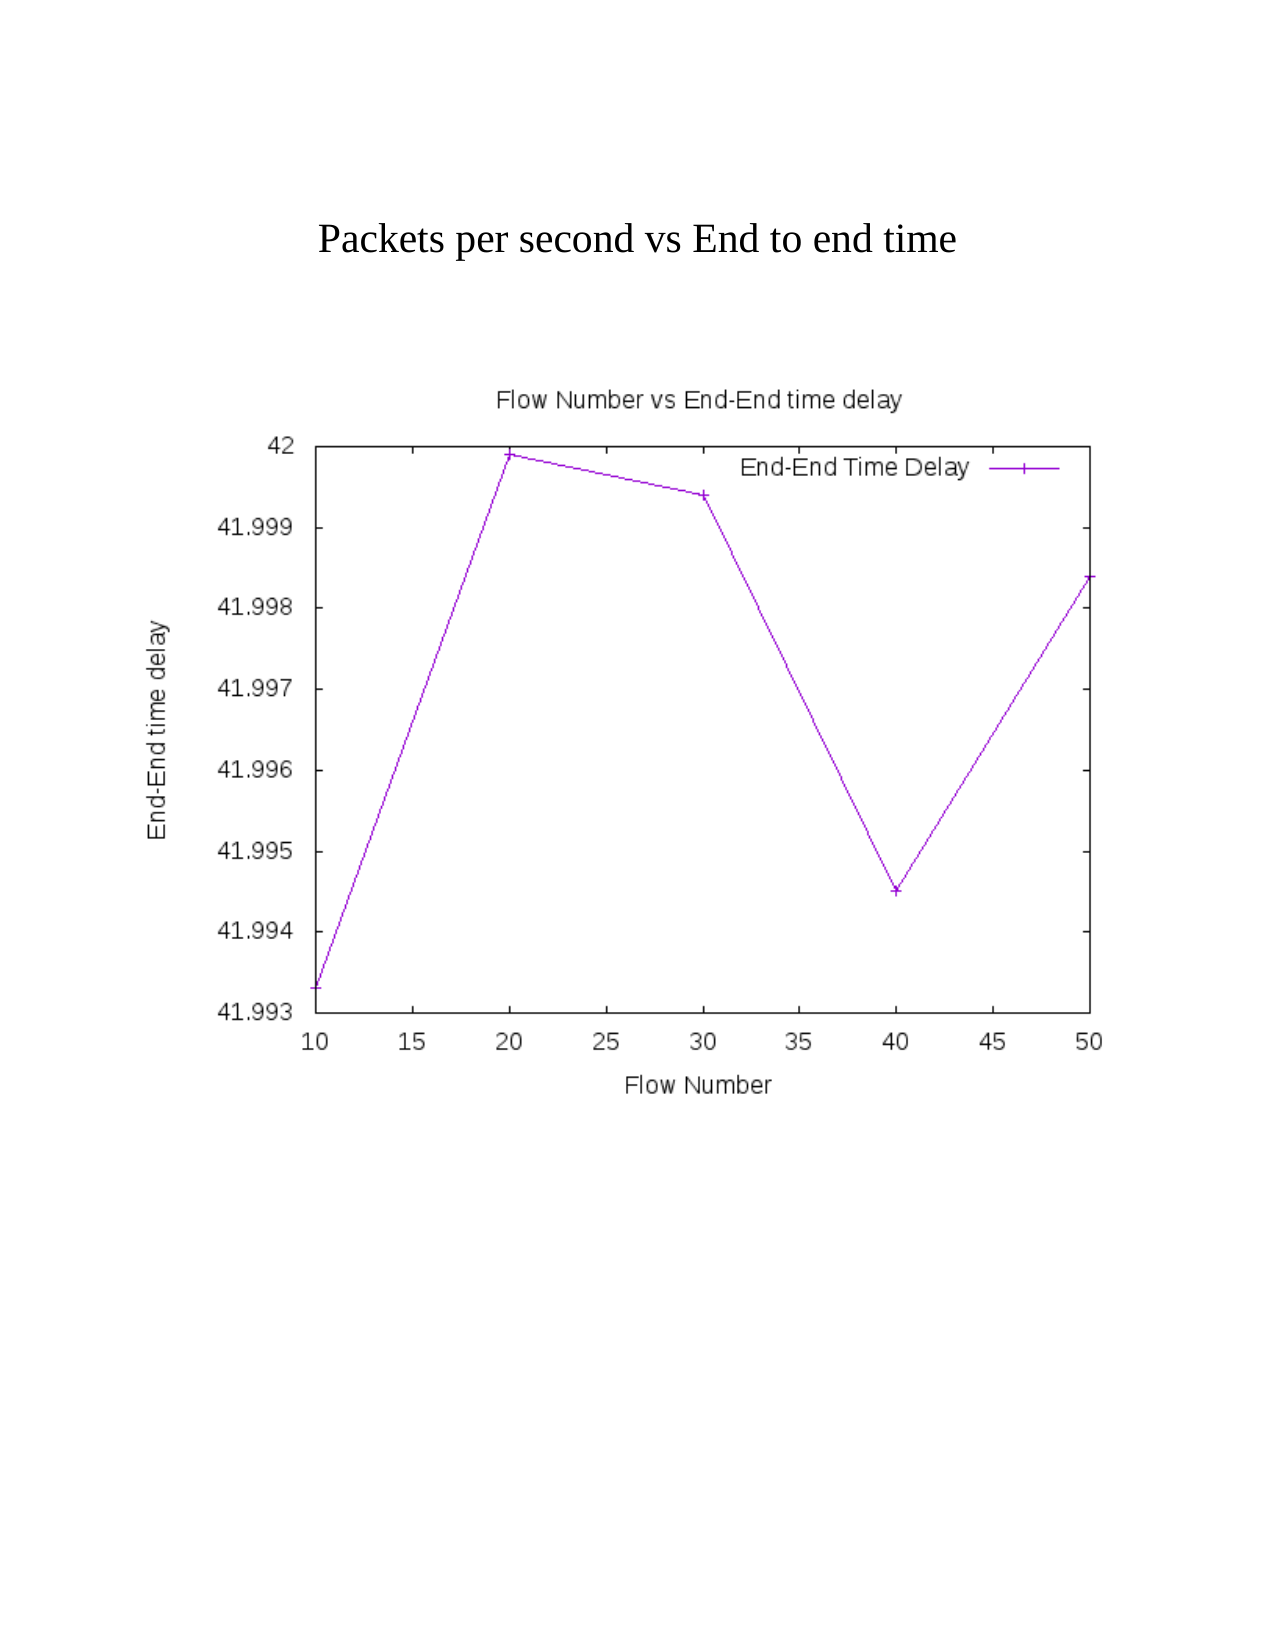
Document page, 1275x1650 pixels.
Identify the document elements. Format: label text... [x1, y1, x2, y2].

text Packets per second vs End to end time [118, 214, 1157, 262]
picture [137, 357, 1138, 1108]
